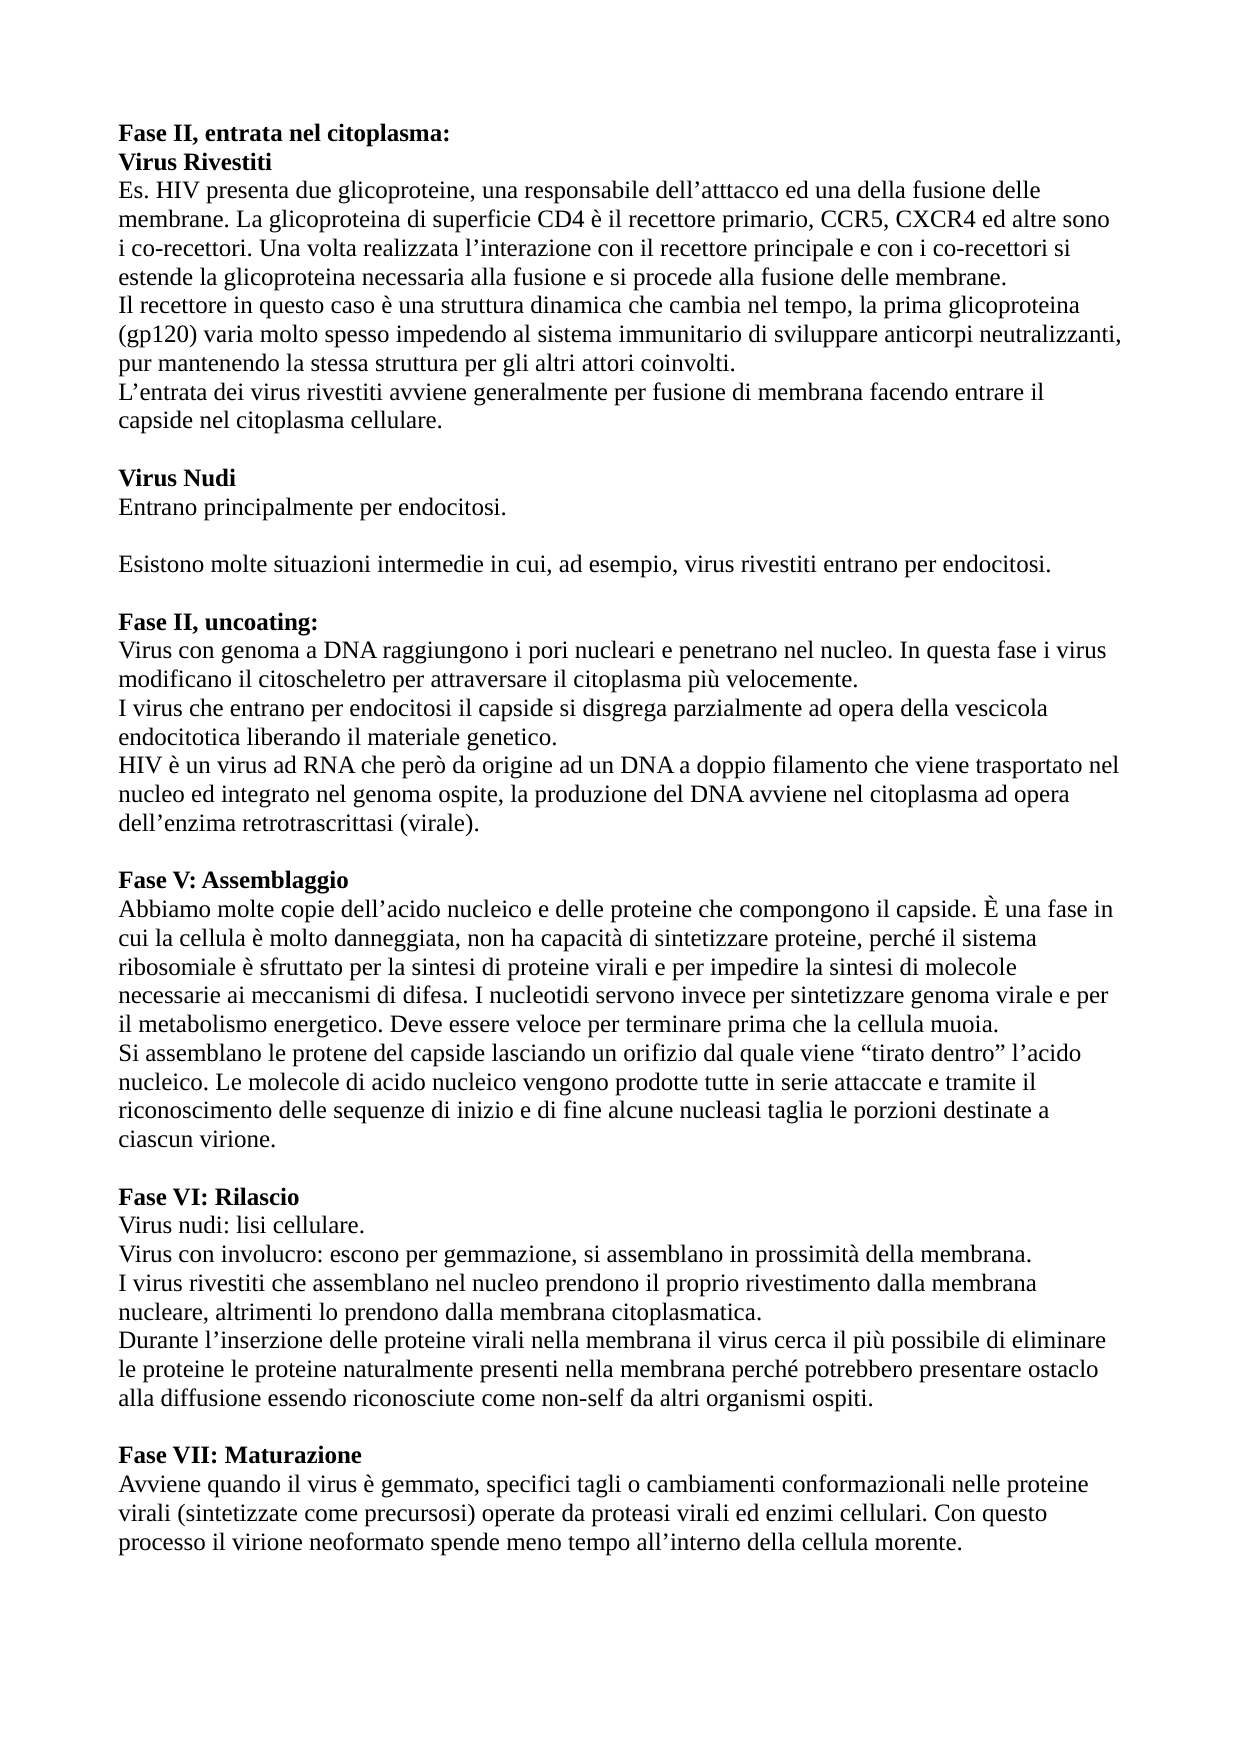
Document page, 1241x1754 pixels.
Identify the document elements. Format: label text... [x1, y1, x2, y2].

text Abbiamo molte copie dell’acido nucleico e delle proteine che compongono il capside. È una fase in cui la cellula è molto danneggiata, non ha capacità di sintetizzare proteine, perché il sistema ribosomiale è sfruttato per la sintesi di proteine virali e per impedire la sintesi di molecole necessarie ai meccanismi di difesa. I nucleotidi servono invece per sintetizzare genoma virale e per il metabolismo energetico. Deve essere veloce per terminare prima che la cellula muoia. [118, 894, 1122, 1038]
text Il recettore in questo caso è una struttura dinamica che cambia nel tempo, la prima glicoproteina (gp120) varia molto spesso impedendo al sistema immunitario di sviluppare anticorpi neutralizzanti, pur mantenendo la stessa struttura per gli altri attori coinvolti. [118, 291, 1122, 377]
text Fase II, entrata nel citoplasma: [118, 118, 1122, 147]
text Entrano principalmente per endocitosi. [118, 492, 1122, 521]
text I virus rivestiti che assemblano nel nucleo prendono il proprio rivestimento dalla membrana nucleare, altrimenti lo prendono dalla membrana citoplasmatica. [118, 1268, 1122, 1326]
text Virus Rivestiti [118, 147, 1122, 176]
text Virus Nudi [118, 463, 1122, 492]
text HIV è un virus ad RNA che però da origine ad un DNA a doppio filamento che viene trasportato nel nucleo ed integrato nel genoma ospite, la produzione del DNA avviene nel citoplasma ad opera dell’enzima retrotrascrittasi (virale). [118, 751, 1122, 837]
text Fase V: Assemblaggio [118, 866, 1122, 894]
text Esistono molte situazioni intermedie in cui, ad esempio, virus rivestiti entrano per endocitosi. [118, 549, 1122, 578]
text L’entrata dei virus rivestiti avviene generalmente per fusione di membrana facendo entrare il capside nel citoplasma cellulare. [118, 377, 1122, 434]
text Durante l’inserzione delle proteine virali nella membrana il virus cerca il più possibile di eliminare le proteine le proteine naturalmente presenti nella membrana perché potrebbero presentare ostaclo alla diffusione essendo riconosciute come non-self da altri organismi ospiti. [118, 1326, 1122, 1412]
text Avviene quando il virus è gemmato, specifici tagli o cambiamenti conformazionali nelle proteine virali (sintetizzate come precursosi) operate da proteasi virali ed enzimi cellulari. Con questo processo il virione neoformato spende meno tempo all’interno della cellula morente. [118, 1469, 1122, 1556]
text Fase VII: Maturazione [118, 1441, 1122, 1469]
text I virus che entrano per endocitosi il capside si disgrega parzialmente ad opera della vescicola endocitotica liberando il materiale genetico. [118, 693, 1122, 751]
text Fase II, uncoating: [118, 607, 1122, 636]
text Es. HIV presenta due glicoproteine, una responsabile dell’atttacco ed una della fusione delle membrane. La glicoproteina di superficie CD4 è il recettore primario, CCR5, CXCR4 ed altre sono i co-recettori. Una volta realizzata l’interazione con il recettore principale e con i co-recettori si estende la glicoproteina necessaria alla fusione e si procede alla fusione delle membrane. [118, 176, 1122, 291]
text Fase VI: Rilascio [118, 1182, 1122, 1211]
text Virus nudi: lisi cellulare. [118, 1211, 1122, 1239]
text Virus con involucro: escono per gemmazione, si assemblano in prossimità della membrana. [118, 1239, 1122, 1268]
text Virus con genoma a DNA raggiungono i pori nucleari e penetrano nel nucleo. In questa fase i virus modificano il citoscheletro per attraversare il citoplasma più velocemente. [118, 636, 1122, 693]
text Si assemblano le protene del capside lasciando un orifizio dal quale viene “tirato dentro” l’acido nucleico. Le molecole di acido nucleico vengono prodotte tutte in serie attaccate e tramite il riconoscimento delle sequenze di inizio e di fine alcune nucleasi taglia le porzioni destinate a ciascun virione. [118, 1038, 1122, 1153]
